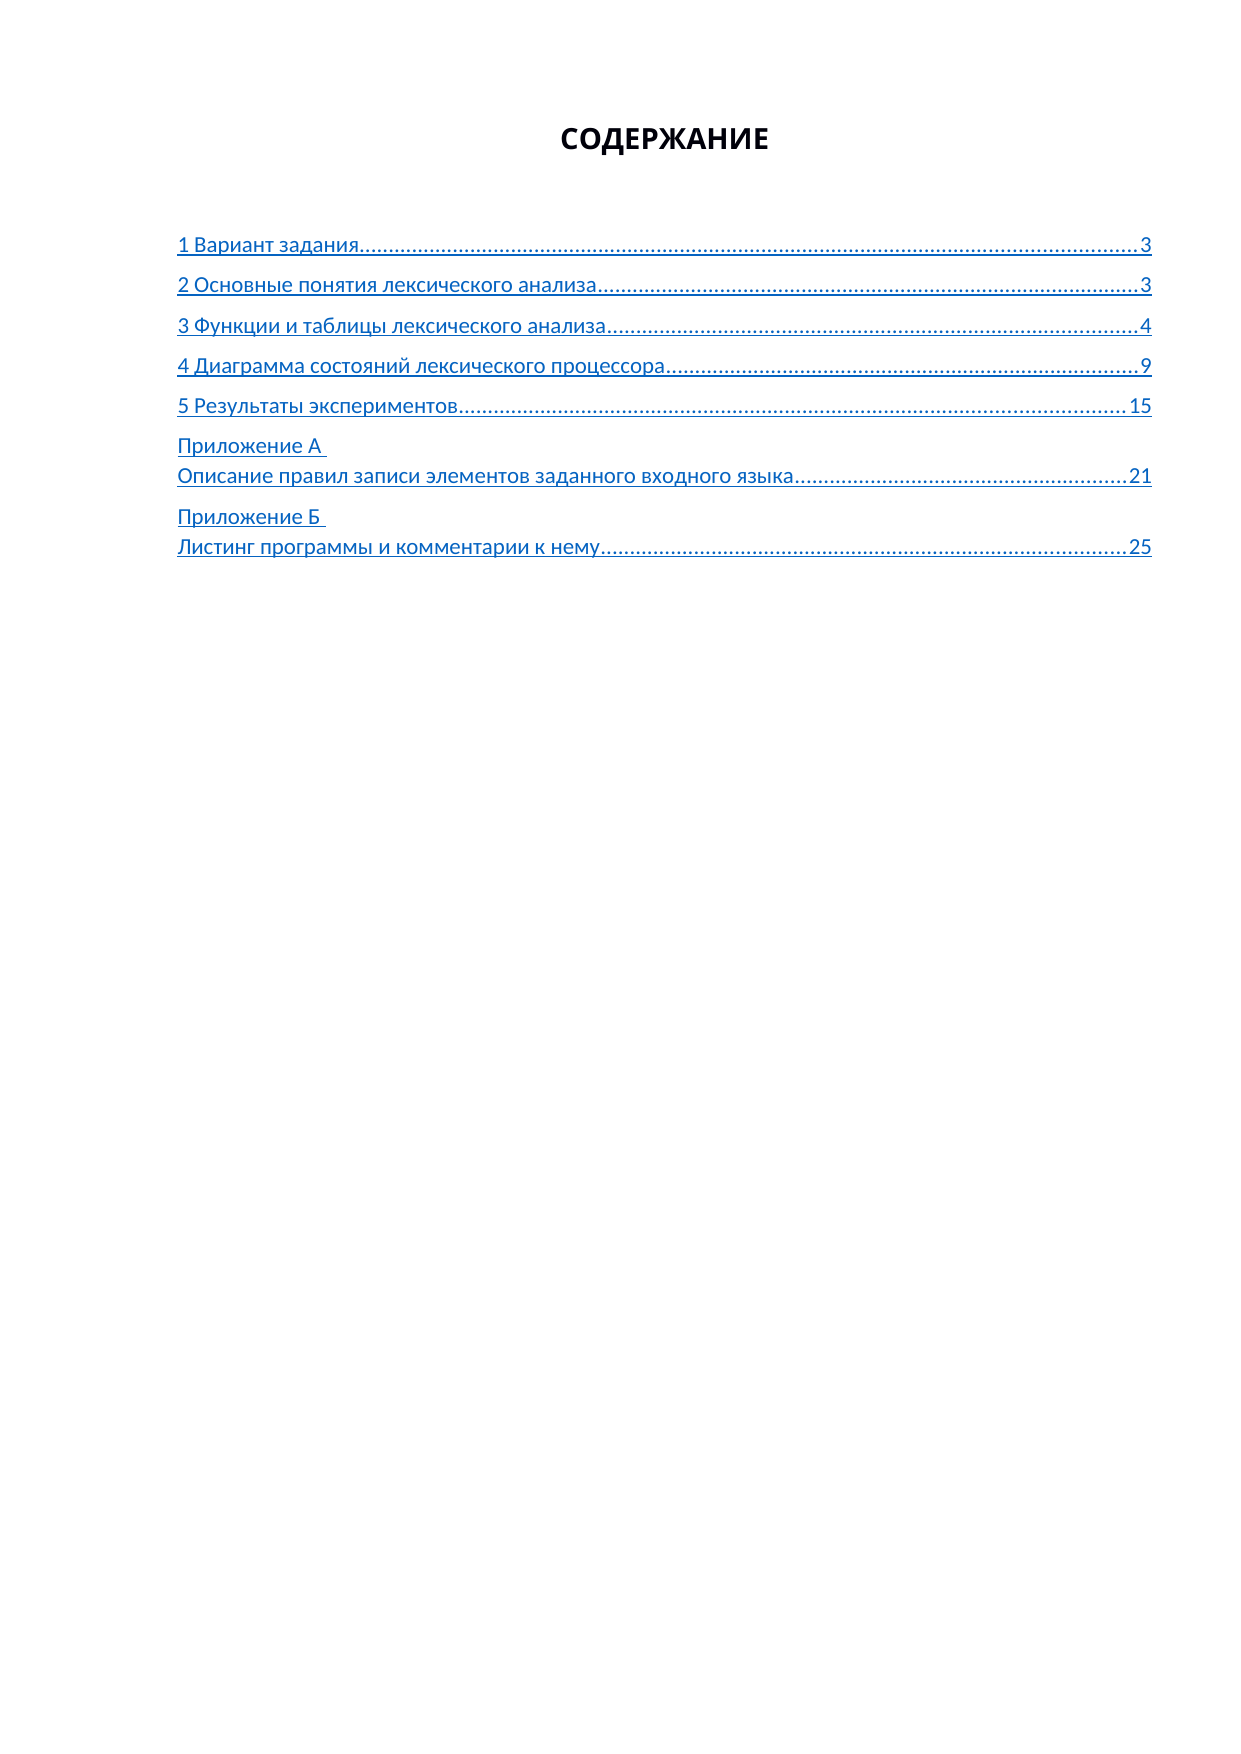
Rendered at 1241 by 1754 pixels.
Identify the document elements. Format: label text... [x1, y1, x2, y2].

subtitle Содержание [177, 118, 1152, 158]
text 5 Результаты экспериментов 15 [177, 391, 1152, 416]
text 2 Основные понятия лексического анализа 3 [177, 270, 1152, 294]
text 4 Диаграмма состояний лексического процессора 9 [177, 351, 1152, 375]
text 3 Функции и таблицы лексического анализа 4 [177, 311, 1152, 335]
text Приложение Б Листинг программы и комментарии к нему 25 [177, 502, 1152, 556]
text 1 Вариант задания 3 [177, 230, 1152, 254]
text Приложение А Описание правил записи элементов заданного входного языка 21 [177, 432, 1152, 486]
